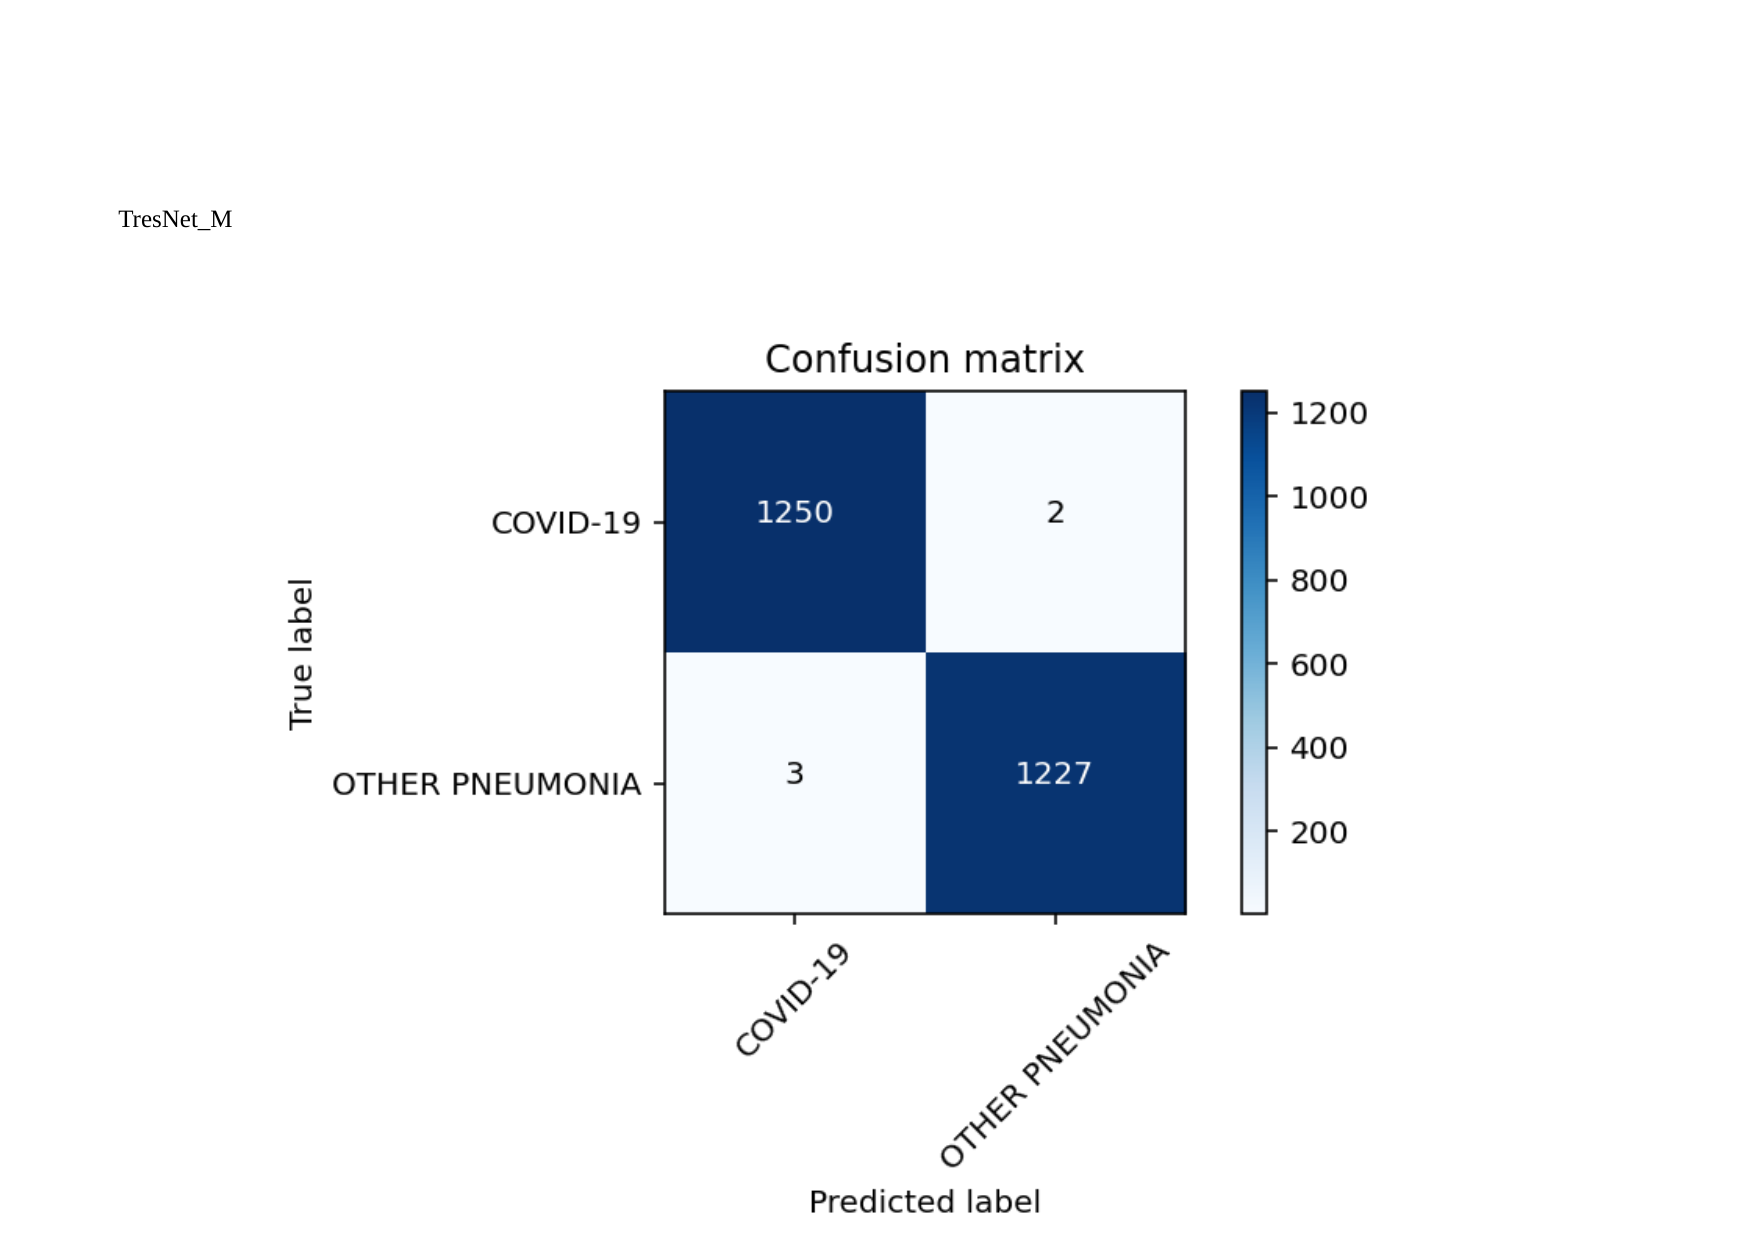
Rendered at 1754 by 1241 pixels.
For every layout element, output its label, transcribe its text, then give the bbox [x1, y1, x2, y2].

text TresNet_M [118, 204, 1636, 233]
picture [268, 321, 1392, 1241]
